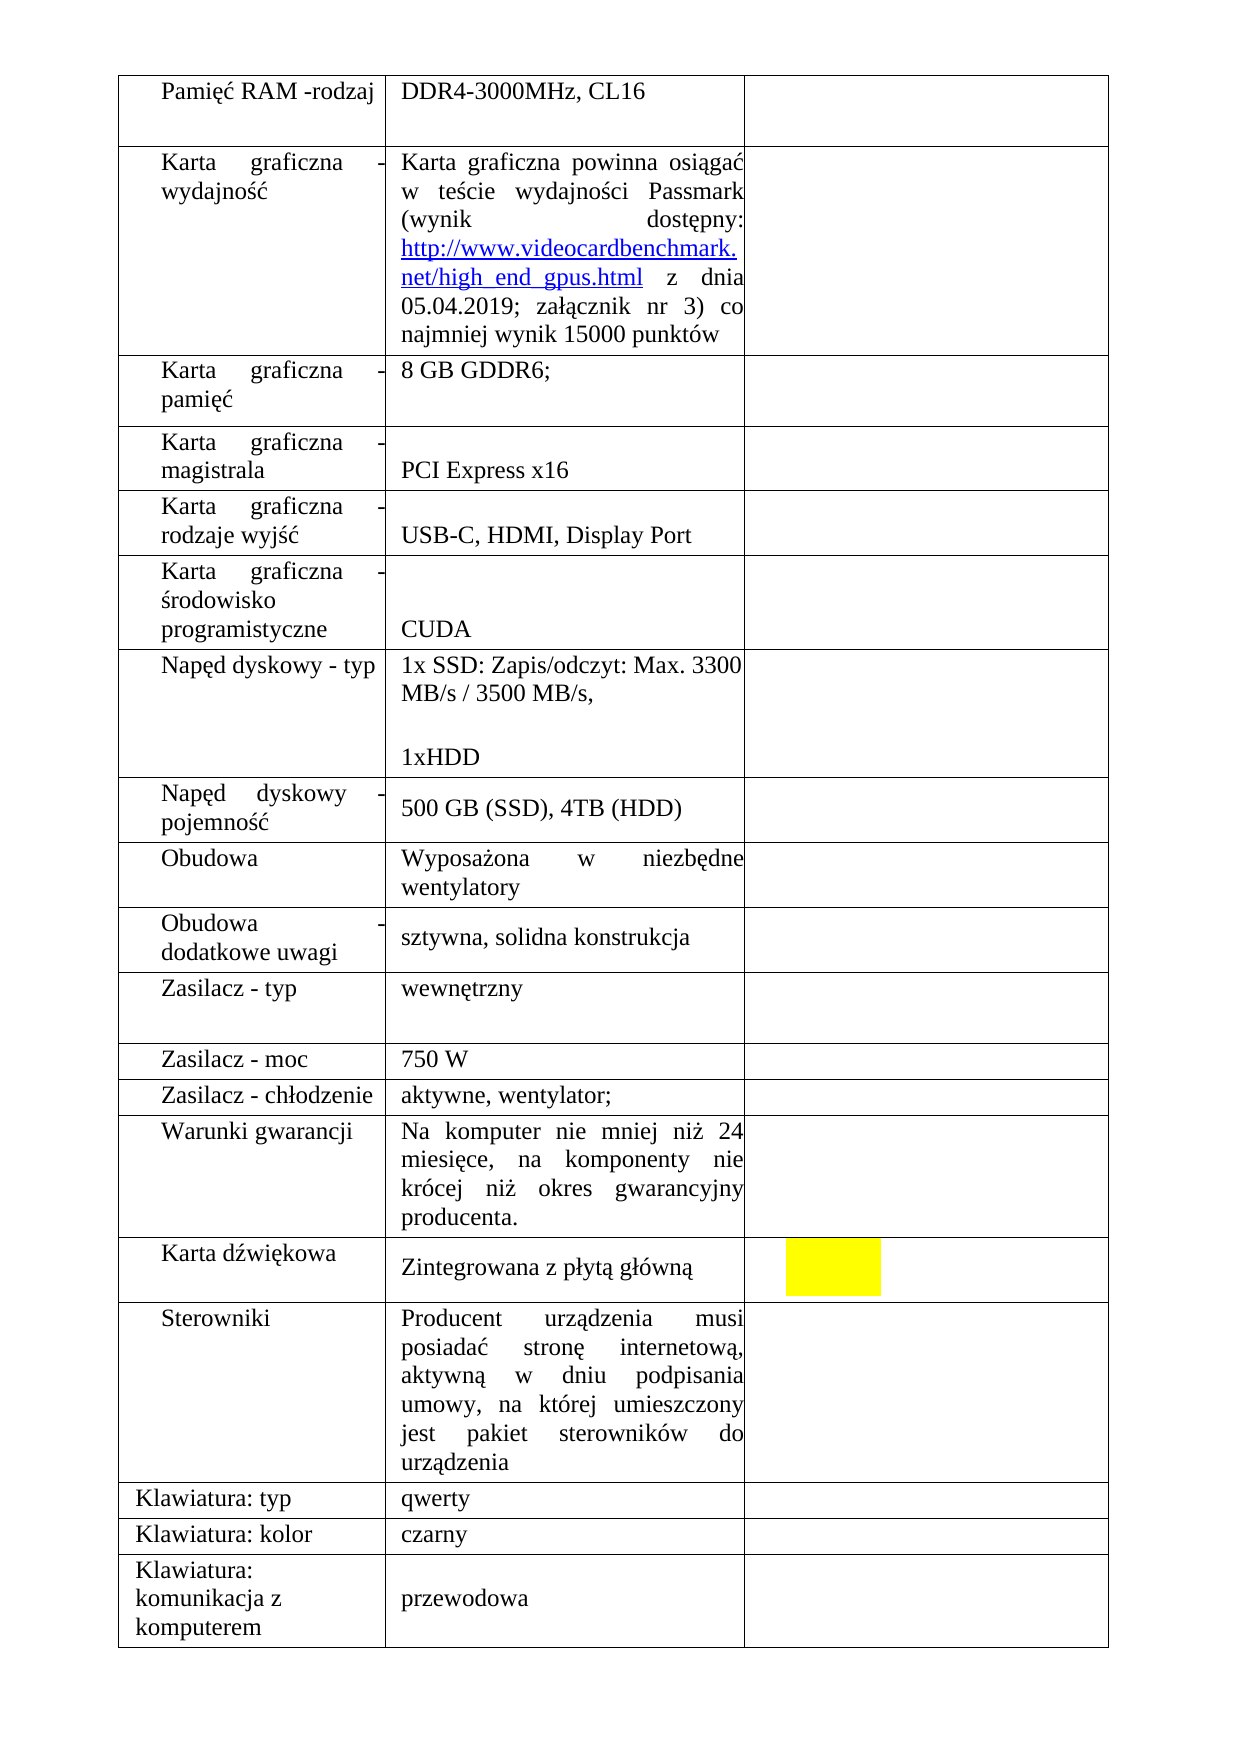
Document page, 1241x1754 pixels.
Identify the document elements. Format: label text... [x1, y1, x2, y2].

table_cell Karta graficzna - rodzaje wyjść [119, 491, 385, 555]
table_cell USB-C, HDMI, Display Port [386, 491, 744, 555]
table_cell Karta graficzna - środowisko programistyczne [119, 556, 385, 649]
table_cell Zasilacz - moc [119, 1044, 385, 1079]
table_cell Producent urządzenia musi posiadać stronę internetową, aktywną w dniu podpisania umowy, na której umieszczony jest pakiet sterowników do urządzenia [386, 1303, 744, 1482]
table_cell Karta graficzna powinna osiągać w teście wydajności Passmark (wynik dostępny: http://www.videocardbenchmark.net/high_end_gpus.html z dnia 05.04.2019; załącznik nr 3) co najmniej wynik 15000 punktów [386, 147, 744, 354]
table_cell Karta graficzna - wydajność [119, 147, 385, 354]
table_cell Obudowa - dodatkowe uwagi [119, 908, 385, 972]
table_cell [745, 1044, 1108, 1079]
table_cell [745, 556, 1108, 649]
table_cell 750 W [386, 1044, 744, 1079]
table_cell [745, 1116, 1108, 1237]
table_cell [745, 973, 1108, 1043]
table_cell [745, 147, 1108, 354]
table_cell DDR4-3000MHz, CL16 [386, 76, 744, 146]
table_cell wewnętrzny [386, 973, 744, 1043]
table_cell czarny [386, 1519, 744, 1554]
table_cell 8 GB GDDR6; [386, 356, 744, 426]
table_cell sztywna, solidna konstrukcja [386, 908, 744, 972]
table_cell Obudowa [119, 843, 385, 907]
table_cell [745, 1483, 1108, 1518]
table_cell Karta dźwiękowa [119, 1238, 385, 1302]
table_cell Napęd dyskowy - typ [119, 650, 385, 777]
table_cell [745, 908, 1108, 972]
table_cell [745, 1238, 1108, 1302]
table_cell Klawiatura: komunikacja z komputerem [119, 1555, 385, 1647]
table_cell PCI Express x16 [386, 427, 744, 490]
table_cell Zintegrowana z płytą główną [386, 1238, 744, 1302]
table_cell aktywne, wentylator; [386, 1080, 744, 1115]
table_cell [745, 650, 1108, 777]
table_cell Klawiatura: kolor [119, 1519, 385, 1554]
table_cell [745, 76, 1108, 146]
table_cell Napęd dyskowy - pojemność [119, 778, 385, 842]
table_cell Karta graficzna - magistrala [119, 427, 385, 490]
table_cell [745, 427, 1108, 490]
table_cell [745, 1555, 1108, 1647]
table_cell [745, 1080, 1108, 1115]
table_cell qwerty [386, 1483, 744, 1518]
table_cell 1x SSD: Zapis/odczyt: Max. 3300 MB/s / 3500 MB/s, 1xHDD [386, 650, 744, 777]
table_cell przewodowa [386, 1555, 744, 1647]
table_cell [745, 356, 1108, 426]
table_cell [745, 1303, 1108, 1482]
table_cell Na komputer nie mniej niż 24 miesięce, na komponenty nie krócej niż okres gwarancyjny producenta. [386, 1116, 744, 1237]
table_cell Wyposażona w niezbędne wentylatory [386, 843, 744, 907]
table_cell Sterowniki [119, 1303, 385, 1482]
table_cell Klawiatura: typ [119, 1483, 385, 1518]
table_cell [745, 1519, 1108, 1554]
table_cell Zasilacz - typ [119, 973, 385, 1043]
table_cell Karta graficzna - pamięć [119, 356, 385, 426]
table_cell Warunki gwarancji [119, 1116, 385, 1237]
table_cell [745, 491, 1108, 555]
table_cell 500 GB (SSD), 4TB (HDD) [386, 778, 744, 842]
table_cell [745, 843, 1108, 907]
table_cell CUDA [386, 556, 744, 649]
table_cell Zasilacz - chłodzenie [119, 1080, 385, 1115]
table_cell [745, 778, 1108, 842]
table_cell Pamięć RAM -rodzaj [119, 76, 385, 146]
